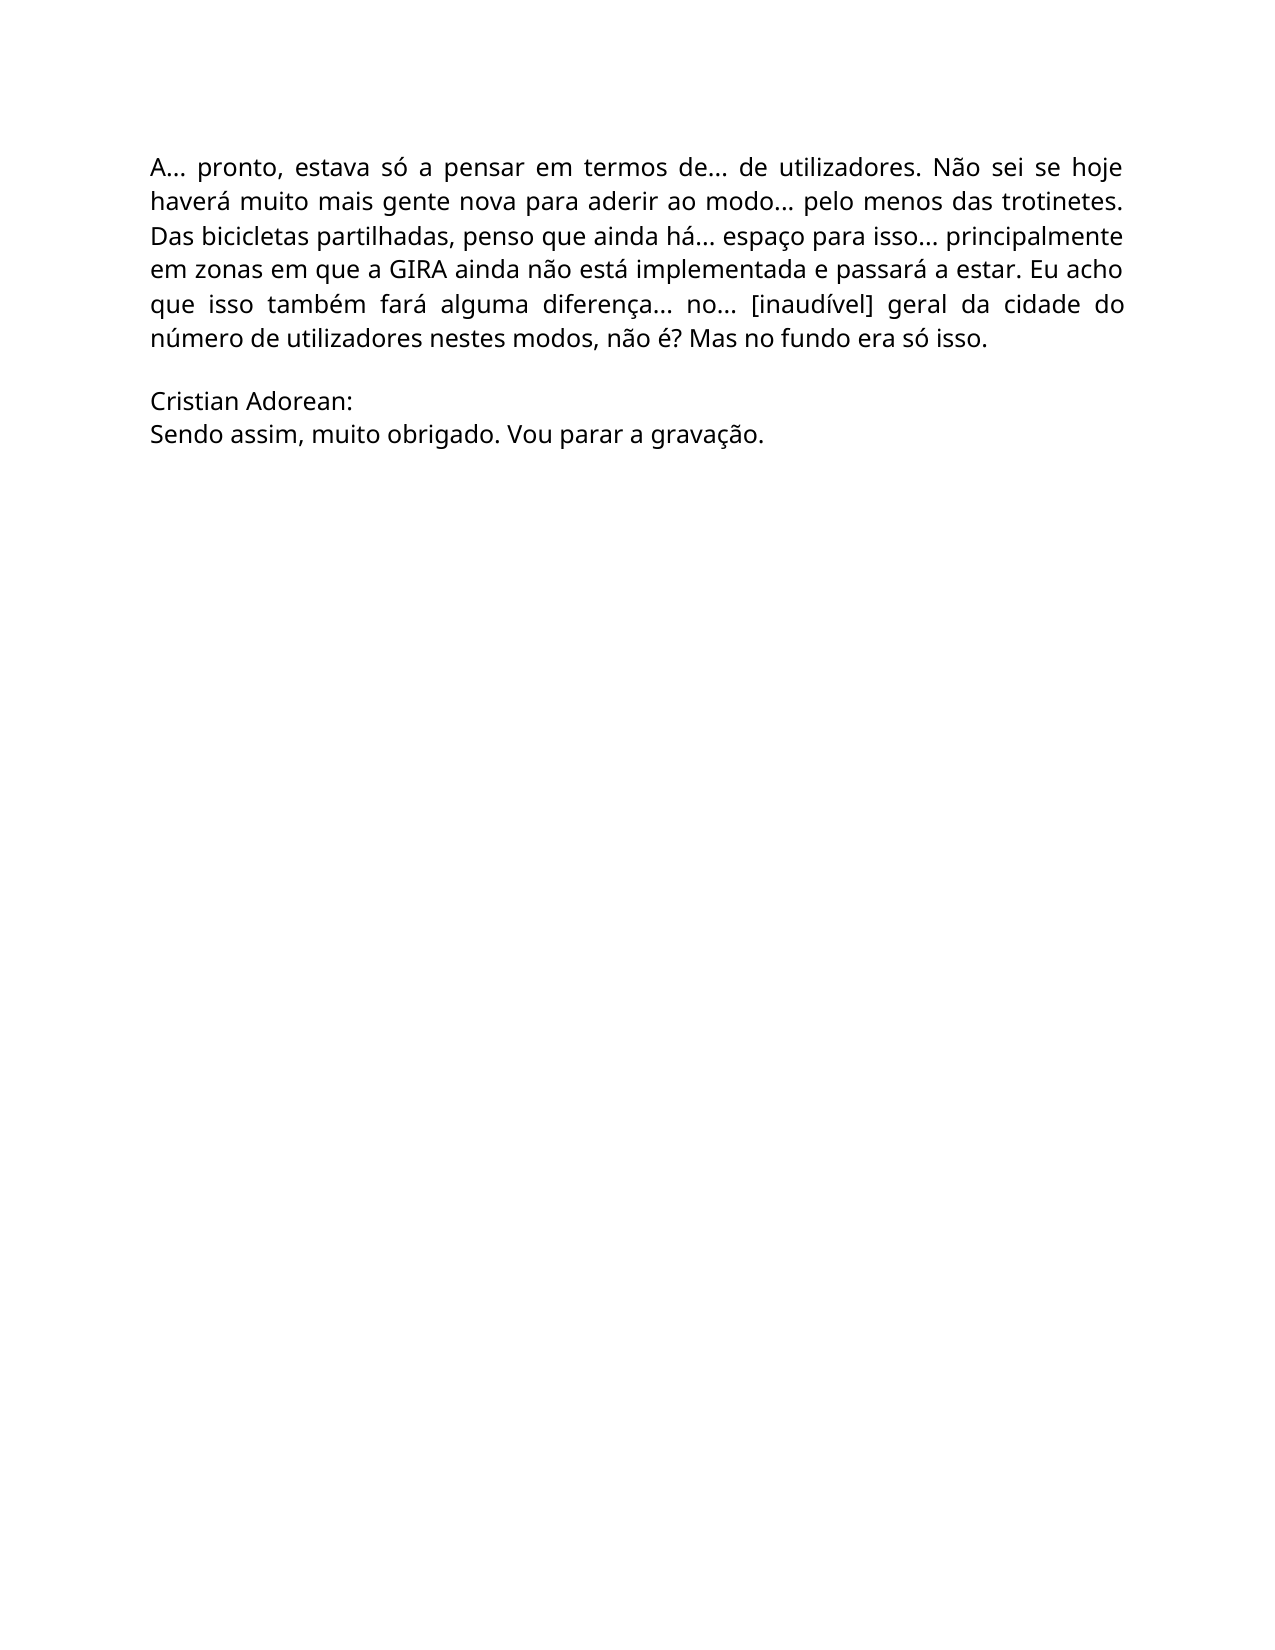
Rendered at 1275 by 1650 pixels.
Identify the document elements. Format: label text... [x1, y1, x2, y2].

text Cristian Adorean: [150, 383, 1125, 417]
text A... pronto, estava só a pensar em termos de... de utilizadores. Não sei se hoje haverá muito mais gente nova para aderir ao modo... pelo menos das trotinetes. Das bicicletas partilhadas, penso que ainda há... espaço para isso... principalmente em zonas em que a GIRA ainda não está implementada e passará a estar. Eu acho que isso também fará alguma diferença... no... [inaudível] geral da cidade do número de utilizadores nestes modos, não é? Mas no fundo era só isso. [150, 150, 1125, 354]
text Sendo assim, muito obrigado. Vou parar a gravação. [150, 417, 1125, 451]
